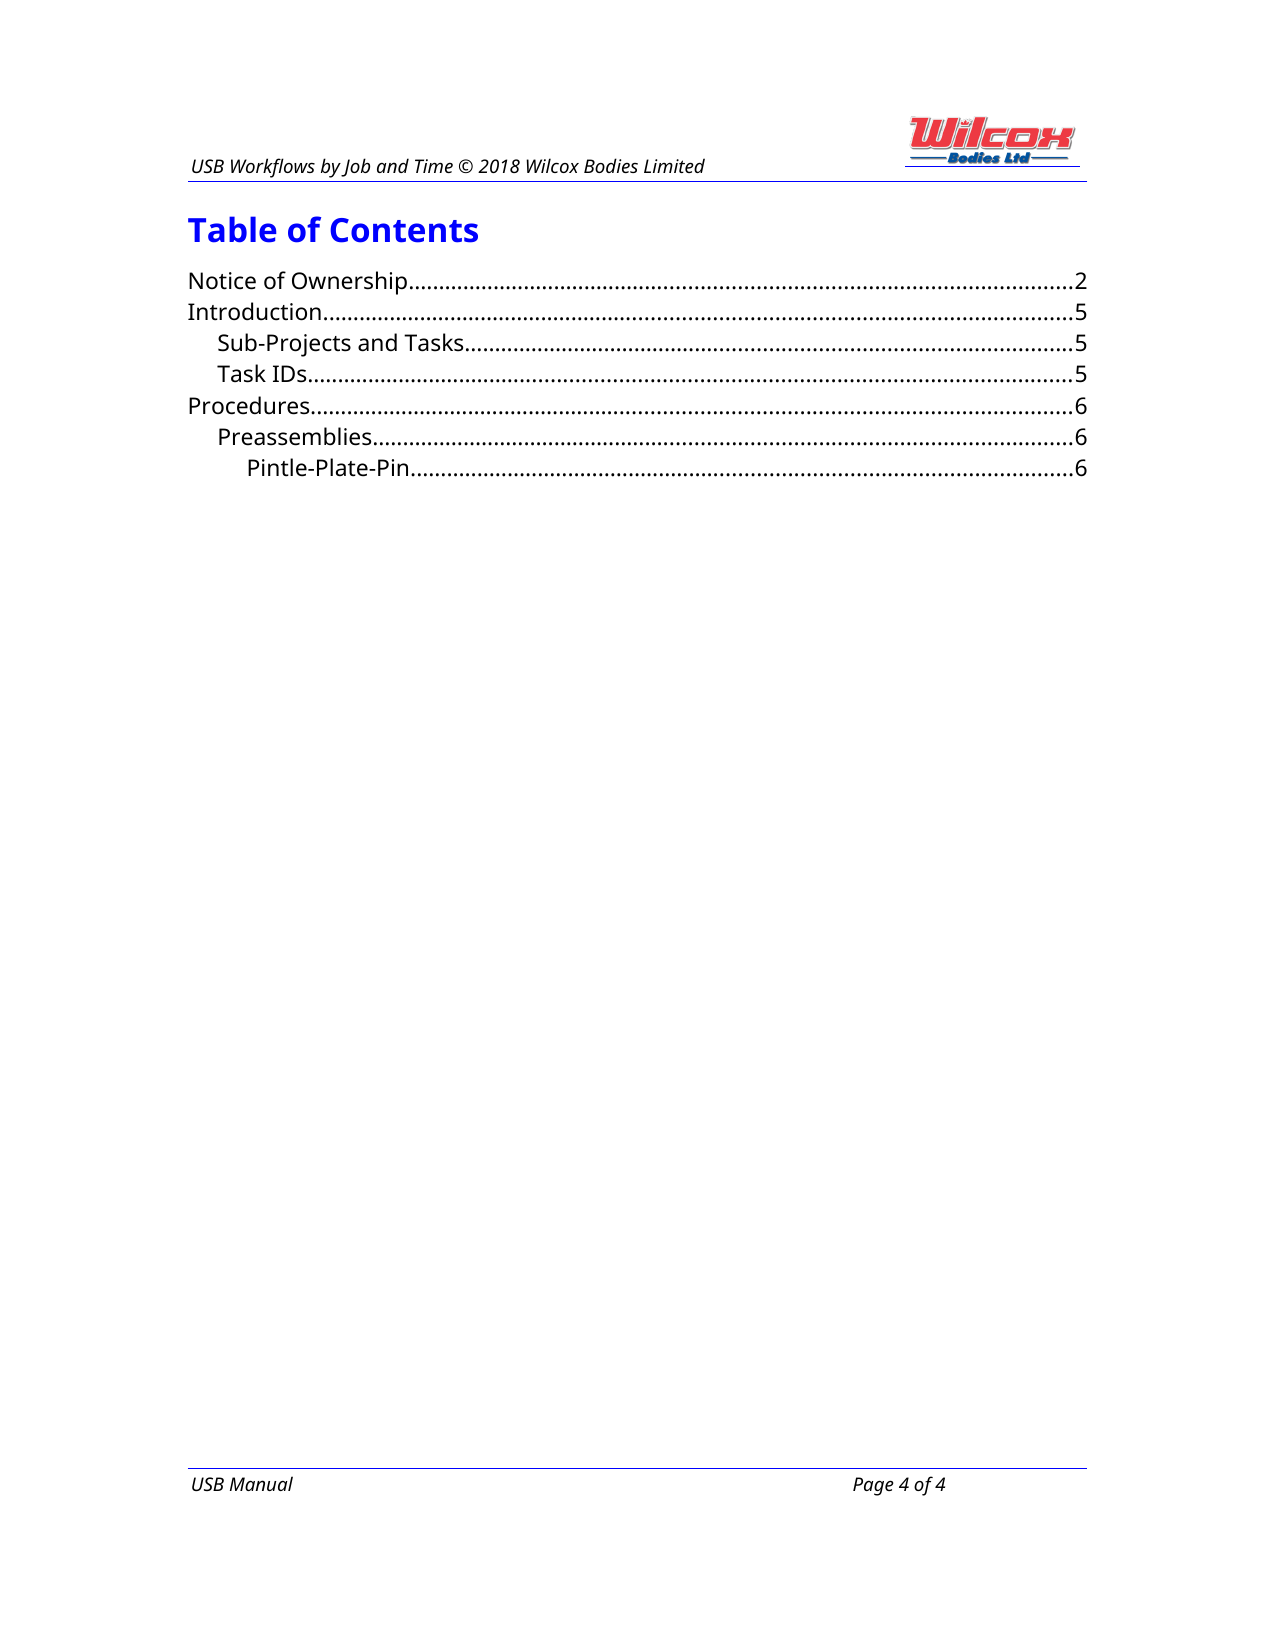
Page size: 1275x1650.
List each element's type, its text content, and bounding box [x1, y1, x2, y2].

text Sub-Projects and Tasks 5 [217, 327, 1087, 358]
text Introduction 5 [187, 296, 1087, 327]
text Notice of Ownership 2 [187, 264, 1087, 296]
text Preassemblies 6 [217, 421, 1087, 452]
text Procedures 6 [187, 389, 1087, 421]
subtitle Table of Contents [187, 207, 1087, 252]
picture [908, 115, 1077, 164]
text Task IDs 5 [217, 358, 1087, 389]
text Pintle‐Plate‐Pin 6 [246, 452, 1087, 483]
